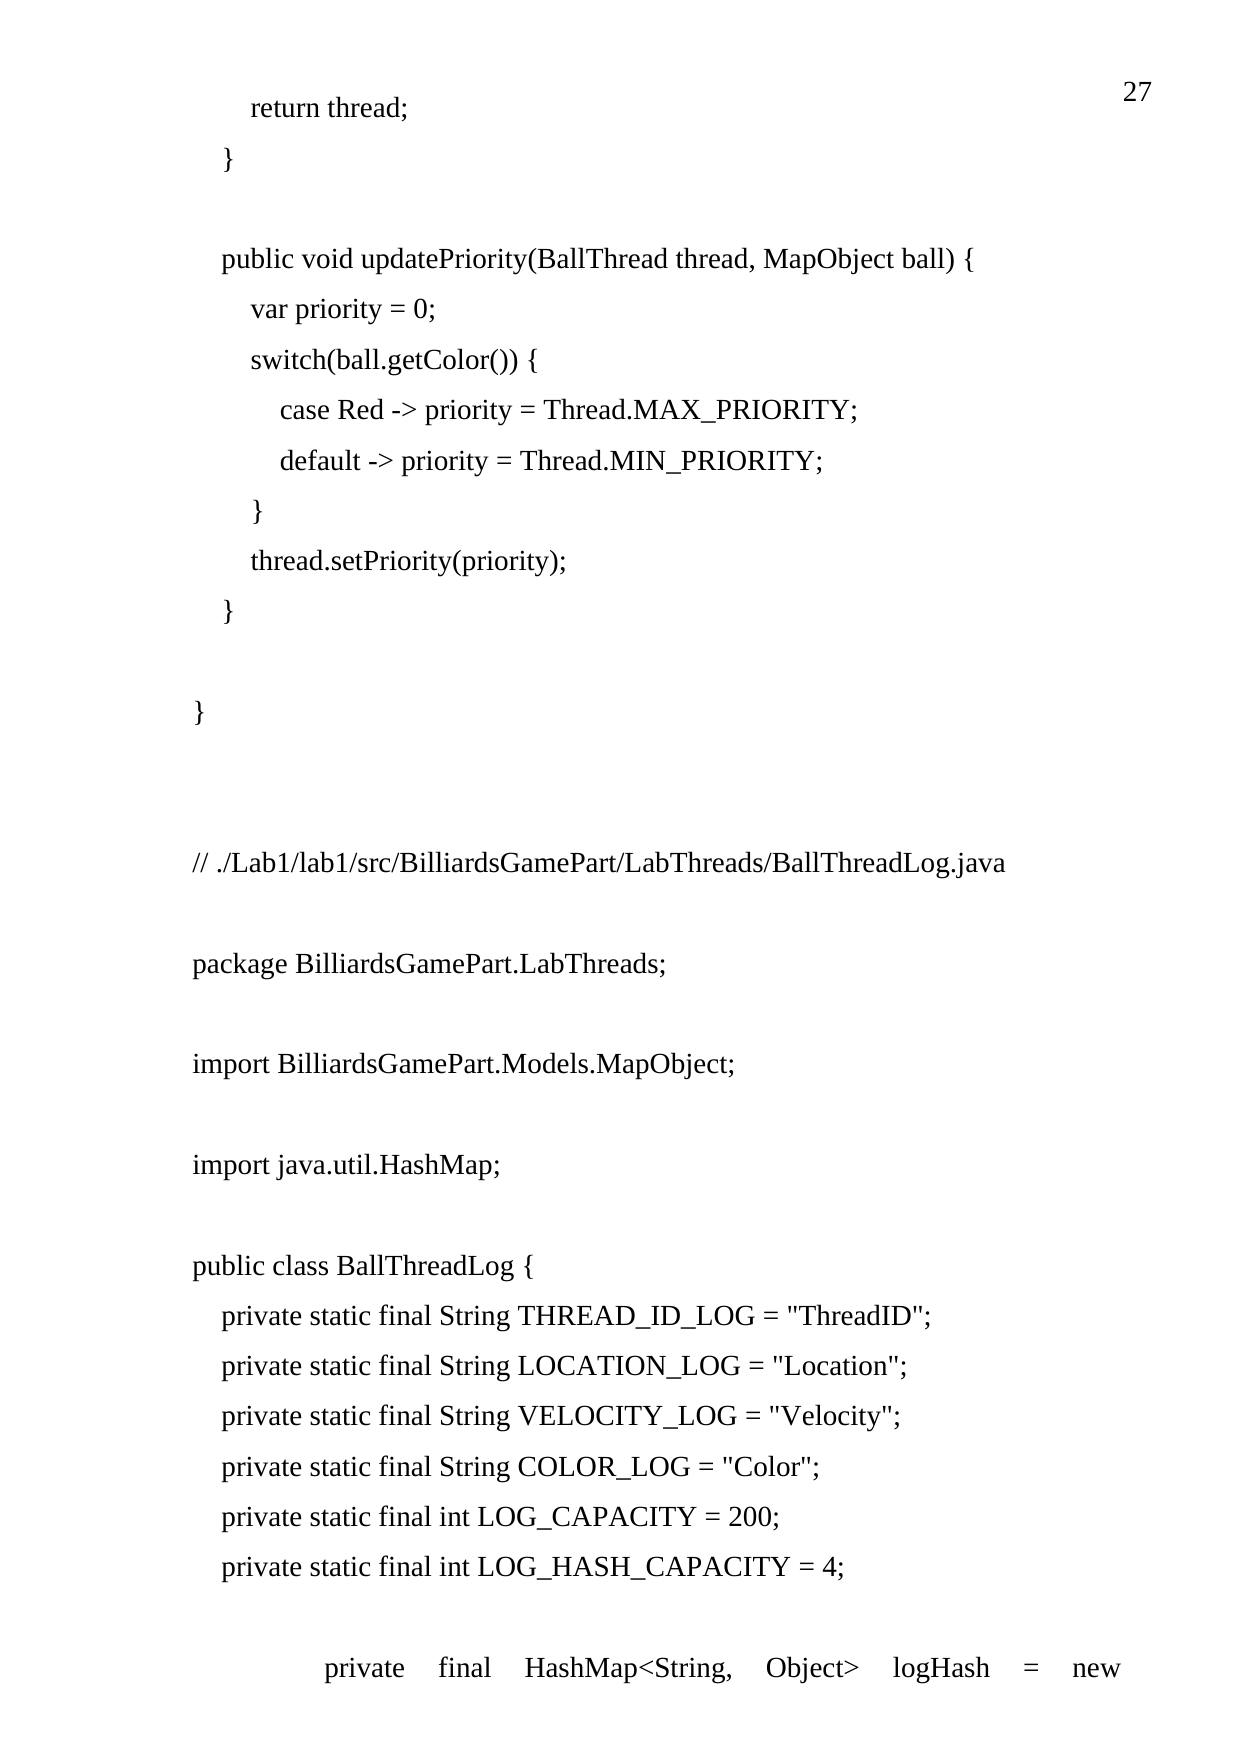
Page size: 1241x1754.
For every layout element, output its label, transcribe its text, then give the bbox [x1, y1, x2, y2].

text private static final int LOG_HASH_CAPACITY = 4; [118, 1549, 1122, 1583]
text var priority = 0; [118, 292, 1122, 325]
text case Red -> priority = Thread.MAX_PRIORITY; [118, 392, 1122, 426]
text package BilliardsGamePart.LabThreads; [118, 946, 1122, 979]
text private static final String THREAD_ID_LOG = "ThreadID"; [118, 1298, 1122, 1331]
text return thread; [118, 90, 1122, 124]
text private static final String COLOR_LOG = "Color"; [118, 1449, 1122, 1482]
text public void updatePriority(BallThread thread, MapObject ball) { [118, 241, 1122, 275]
text } [118, 593, 1122, 627]
text switch(ball.getColor()) { [118, 342, 1122, 376]
text import BilliardsGamePart.Models.MapObject; [118, 1046, 1122, 1080]
text } [118, 493, 1122, 526]
text default -> priority = Thread.MIN_PRIORITY; [118, 443, 1122, 476]
text private static final String LOCATION_LOG = "Location"; [118, 1348, 1122, 1382]
text } [118, 141, 1122, 174]
text // ./Lab1/lab1/src/BilliardsGamePart/LabThreads/BallThreadLog.java [118, 845, 1122, 879]
text private static final String VELOCITY_LOG = "Velocity"; [118, 1398, 1122, 1432]
text private static final int LOG_CAPACITY = 200; [118, 1499, 1122, 1533]
text import java.util.HashMap; [118, 1147, 1122, 1181]
text thread.setPriority(priority); [118, 543, 1122, 577]
text private final HashMap<String, Object> logHash = new [118, 1650, 1122, 1684]
text } [118, 694, 1122, 728]
text public class BallThreadLog { [118, 1248, 1122, 1281]
